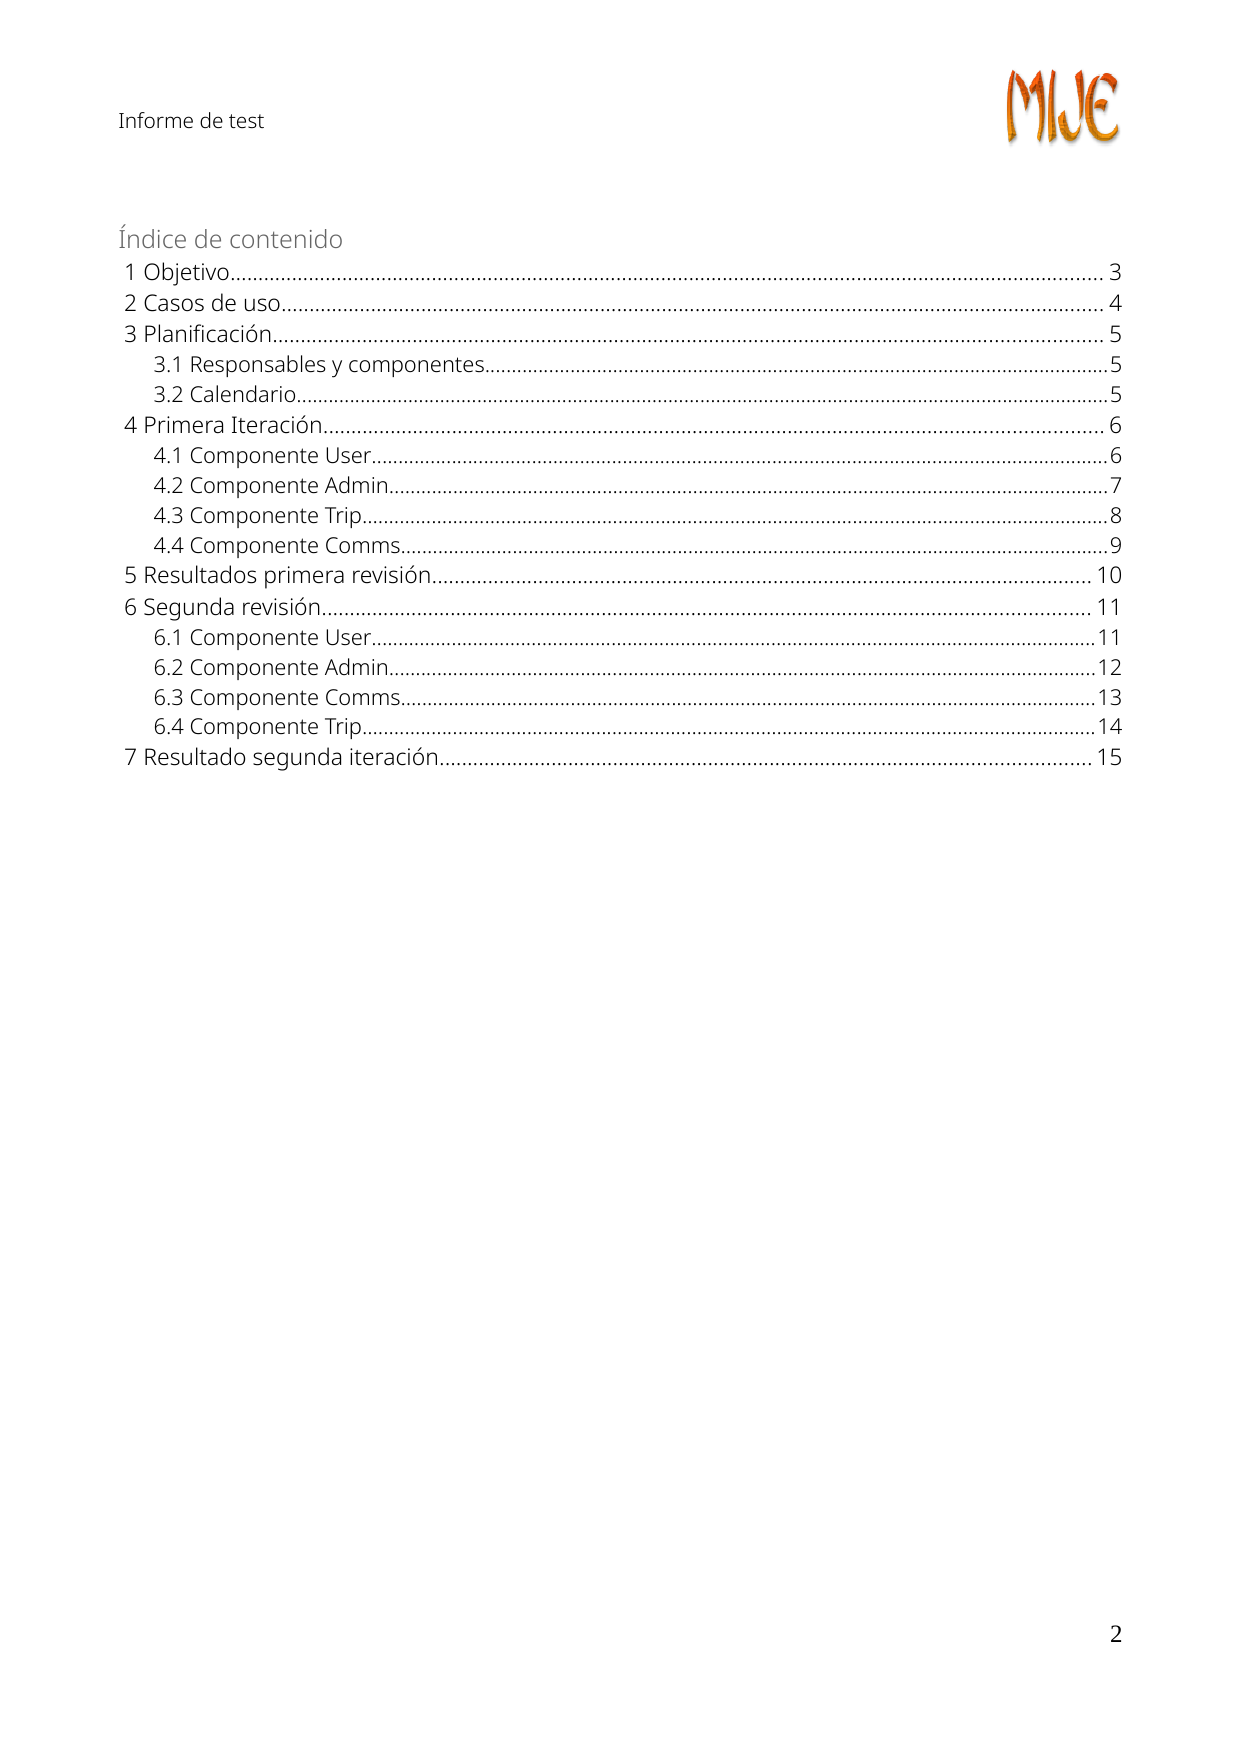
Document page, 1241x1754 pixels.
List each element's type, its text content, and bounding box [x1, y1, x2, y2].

text 2 Casos de uso 4 [118, 287, 1122, 318]
text 5 Resultados primera revisión 10 [118, 559, 1122, 591]
text 6.1 Componente User 11 [148, 622, 1122, 652]
text 6.3 Componente Comms 13 [148, 682, 1122, 711]
text 3.2 Calendario 5 [148, 379, 1122, 409]
picture [1002, 60, 1123, 153]
text 6 Segunda revisión 11 [118, 591, 1122, 622]
text 4.2 Componente Admin 7 [148, 470, 1122, 500]
subtitle Índice de contenido [118, 222, 1122, 256]
text 4.4 Componente Comms 9 [148, 530, 1122, 559]
text 4.1 Componente User 6 [148, 440, 1122, 470]
text 3.1 Responsables y componentes 5 [148, 349, 1122, 379]
text 4 Primera Iteración 6 [118, 409, 1122, 440]
text 7 Resultado segunda iteración 15 [118, 741, 1122, 772]
text 4.3 Componente Trip 8 [148, 500, 1122, 530]
text 6.2 Componente Admin 12 [148, 652, 1122, 682]
text 3 Planificación 5 [118, 318, 1122, 349]
text 6.4 Componente Trip 14 [148, 711, 1122, 741]
text 1 Objetivo 3 [118, 256, 1122, 287]
